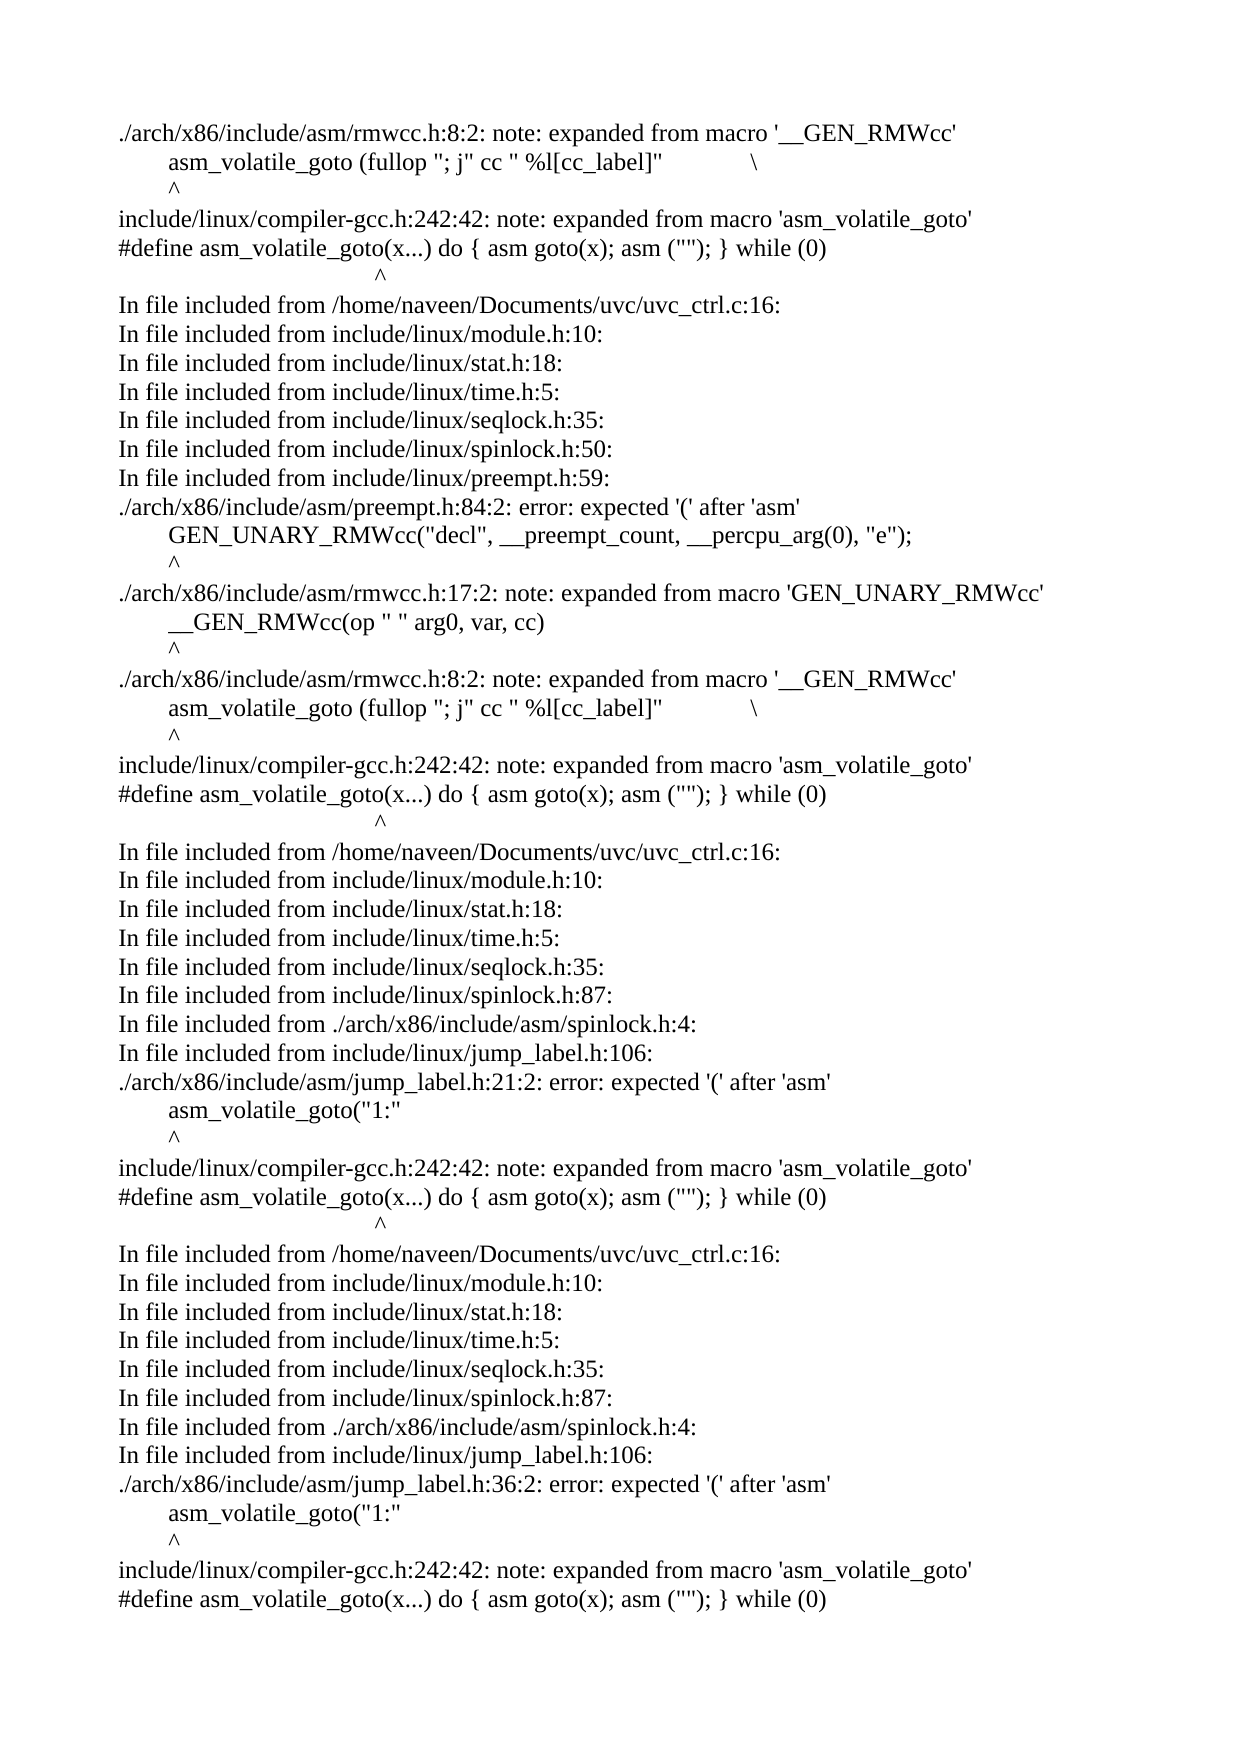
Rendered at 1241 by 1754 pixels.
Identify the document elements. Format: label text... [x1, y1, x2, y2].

text In file included from include/linux/module.h:10: [118, 319, 1122, 348]
text In file included from include/linux/seqlock.h:35: [118, 952, 1122, 981]
text asm_volatile_goto (fullop "; j" cc " %l[cc_label]" \ [118, 147, 1122, 176]
text In file included from include/linux/jump_label.h:106: [118, 1038, 1122, 1067]
text asm_volatile_goto("1:" [118, 1096, 1122, 1124]
text In file included from /home/naveen/Documents/uvc/uvc_ctrl.c:16: [118, 1239, 1122, 1268]
text ./arch/x86/include/asm/rmwcc.h:17:2: note: expanded from macro 'GEN_UNARY_RMWcc' [118, 578, 1122, 607]
text include/linux/compiler-gcc.h:242:42: note: expanded from macro 'asm_volatile_goto' [118, 204, 1122, 233]
text In file included from include/linux/stat.h:18: [118, 1297, 1122, 1326]
text In file included from ./arch/x86/include/asm/spinlock.h:4: [118, 1412, 1122, 1441]
text ./arch/x86/include/asm/rmwcc.h:8:2: note: expanded from macro '__GEN_RMWcc' [118, 118, 1122, 147]
text In file included from include/linux/preempt.h:59: [118, 463, 1122, 492]
text In file included from /home/naveen/Documents/uvc/uvc_ctrl.c:16: [118, 291, 1122, 319]
text In file included from /home/naveen/Documents/uvc/uvc_ctrl.c:16: [118, 837, 1122, 866]
text ./arch/x86/include/asm/rmwcc.h:8:2: note: expanded from macro '__GEN_RMWcc' [118, 664, 1122, 693]
text __GEN_RMWcc(op " " arg0, var, cc) [118, 607, 1122, 636]
text ./arch/x86/include/asm/jump_label.h:21:2: error: expected '(' after 'asm' [118, 1067, 1122, 1096]
text ^ [118, 808, 1122, 837]
text include/linux/compiler-gcc.h:242:42: note: expanded from macro 'asm_volatile_goto' [118, 751, 1122, 779]
text #define asm_volatile_goto(x...) do { asm goto(x); asm (""); } while (0) [118, 1584, 1122, 1613]
text ^ [118, 636, 1122, 664]
text include/linux/compiler-gcc.h:242:42: note: expanded from macro 'asm_volatile_goto' [118, 1153, 1122, 1182]
text ^ [118, 176, 1122, 204]
text In file included from include/linux/module.h:10: [118, 1268, 1122, 1297]
text In file included from include/linux/spinlock.h:87: [118, 981, 1122, 1009]
text In file included from include/linux/seqlock.h:35: [118, 406, 1122, 434]
text In file included from include/linux/stat.h:18: [118, 348, 1122, 377]
text In file included from ./arch/x86/include/asm/spinlock.h:4: [118, 1009, 1122, 1038]
text ^ [118, 1124, 1122, 1153]
text In file included from include/linux/stat.h:18: [118, 894, 1122, 923]
text GEN_UNARY_RMWcc("decl", __preempt_count, __percpu_arg(0), "e"); [118, 521, 1122, 549]
text #define asm_volatile_goto(x...) do { asm goto(x); asm (""); } while (0) [118, 1182, 1122, 1211]
text In file included from include/linux/time.h:5: [118, 1326, 1122, 1354]
text ^ [118, 1527, 1122, 1556]
text ^ [118, 549, 1122, 578]
text In file included from include/linux/time.h:5: [118, 377, 1122, 406]
text In file included from include/linux/time.h:5: [118, 923, 1122, 952]
text ^ [118, 1211, 1122, 1239]
text In file included from include/linux/spinlock.h:50: [118, 434, 1122, 463]
text ./arch/x86/include/asm/jump_label.h:36:2: error: expected '(' after 'asm' [118, 1469, 1122, 1498]
text In file included from include/linux/jump_label.h:106: [118, 1441, 1122, 1469]
text In file included from include/linux/seqlock.h:35: [118, 1354, 1122, 1383]
text In file included from include/linux/module.h:10: [118, 866, 1122, 894]
text ^ [118, 262, 1122, 291]
text asm_volatile_goto("1:" [118, 1498, 1122, 1527]
text ^ [118, 722, 1122, 751]
text include/linux/compiler-gcc.h:242:42: note: expanded from macro 'asm_volatile_goto' [118, 1556, 1122, 1584]
text #define asm_volatile_goto(x...) do { asm goto(x); asm (""); } while (0) [118, 233, 1122, 262]
text In file included from include/linux/spinlock.h:87: [118, 1383, 1122, 1412]
text asm_volatile_goto (fullop "; j" cc " %l[cc_label]" \ [118, 693, 1122, 722]
text ./arch/x86/include/asm/preempt.h:84:2: error: expected '(' after 'asm' [118, 492, 1122, 521]
text #define asm_volatile_goto(x...) do { asm goto(x); asm (""); } while (0) [118, 779, 1122, 808]
